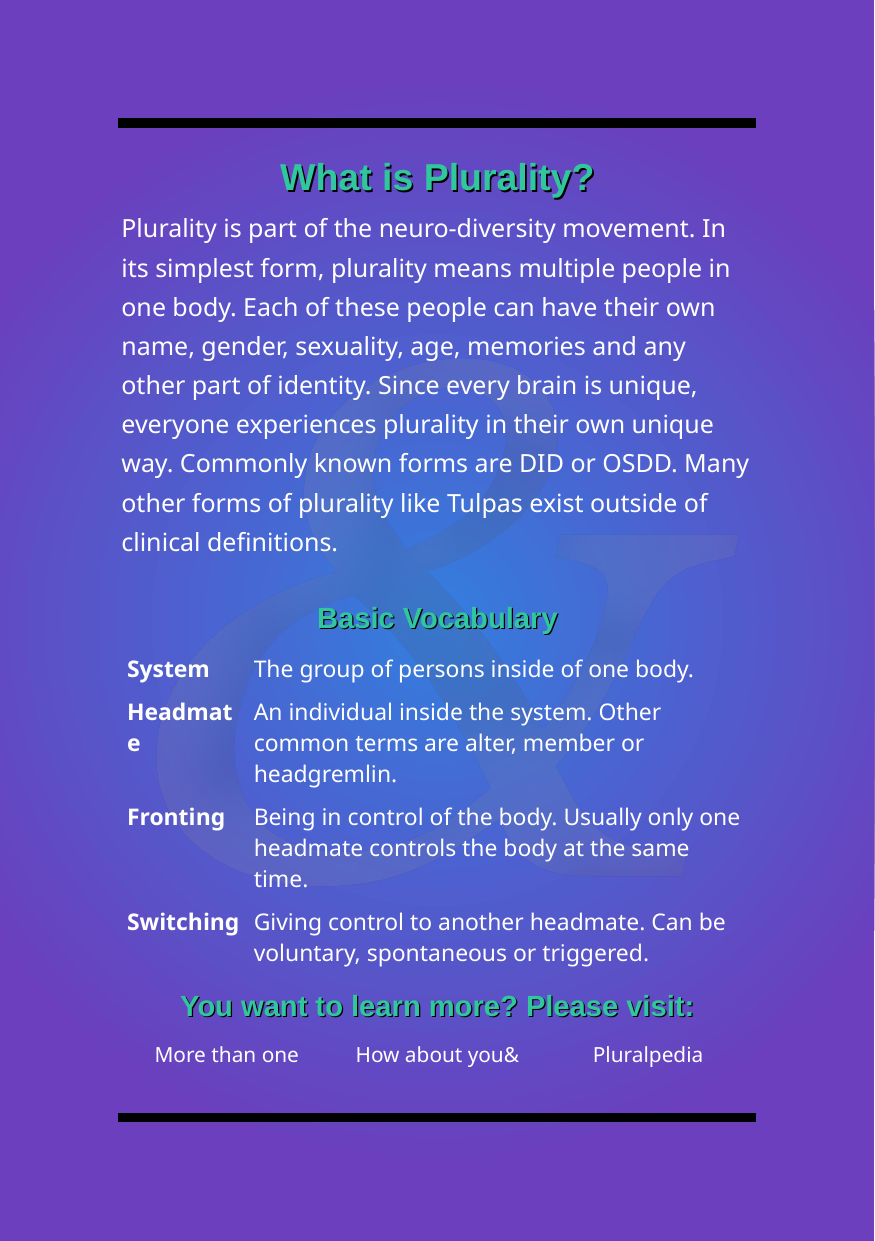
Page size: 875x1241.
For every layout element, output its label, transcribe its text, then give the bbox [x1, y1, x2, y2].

subtitle What is Plurality? [121, 156, 753, 199]
table_header More than one [121, 1035, 332, 1074]
text Plurality is part of the neuro-diversity movement. In its simplest form, plurality means multiple people in one body. Each of these people can have their own name, gender, sexuality, age, memories and any other part of identity. Since every brain is unique, everyone experiences plurality in their own unique way. Commonly known forms are DID or OSDD. Many other forms of plurality like Tulpas exist outside of clinical definitions. [121, 211, 753, 304]
table_header Pluralpedia [543, 1035, 753, 1074]
table_header How about you& [332, 1035, 543, 1074]
subtitle You want to learn more? Please visit: [121, 989, 753, 1022]
table_cell Switching [121, 937, 248, 974]
table_cell Giving control to another headmate. Can be voluntary, spontaneous or triggered. [248, 937, 753, 974]
